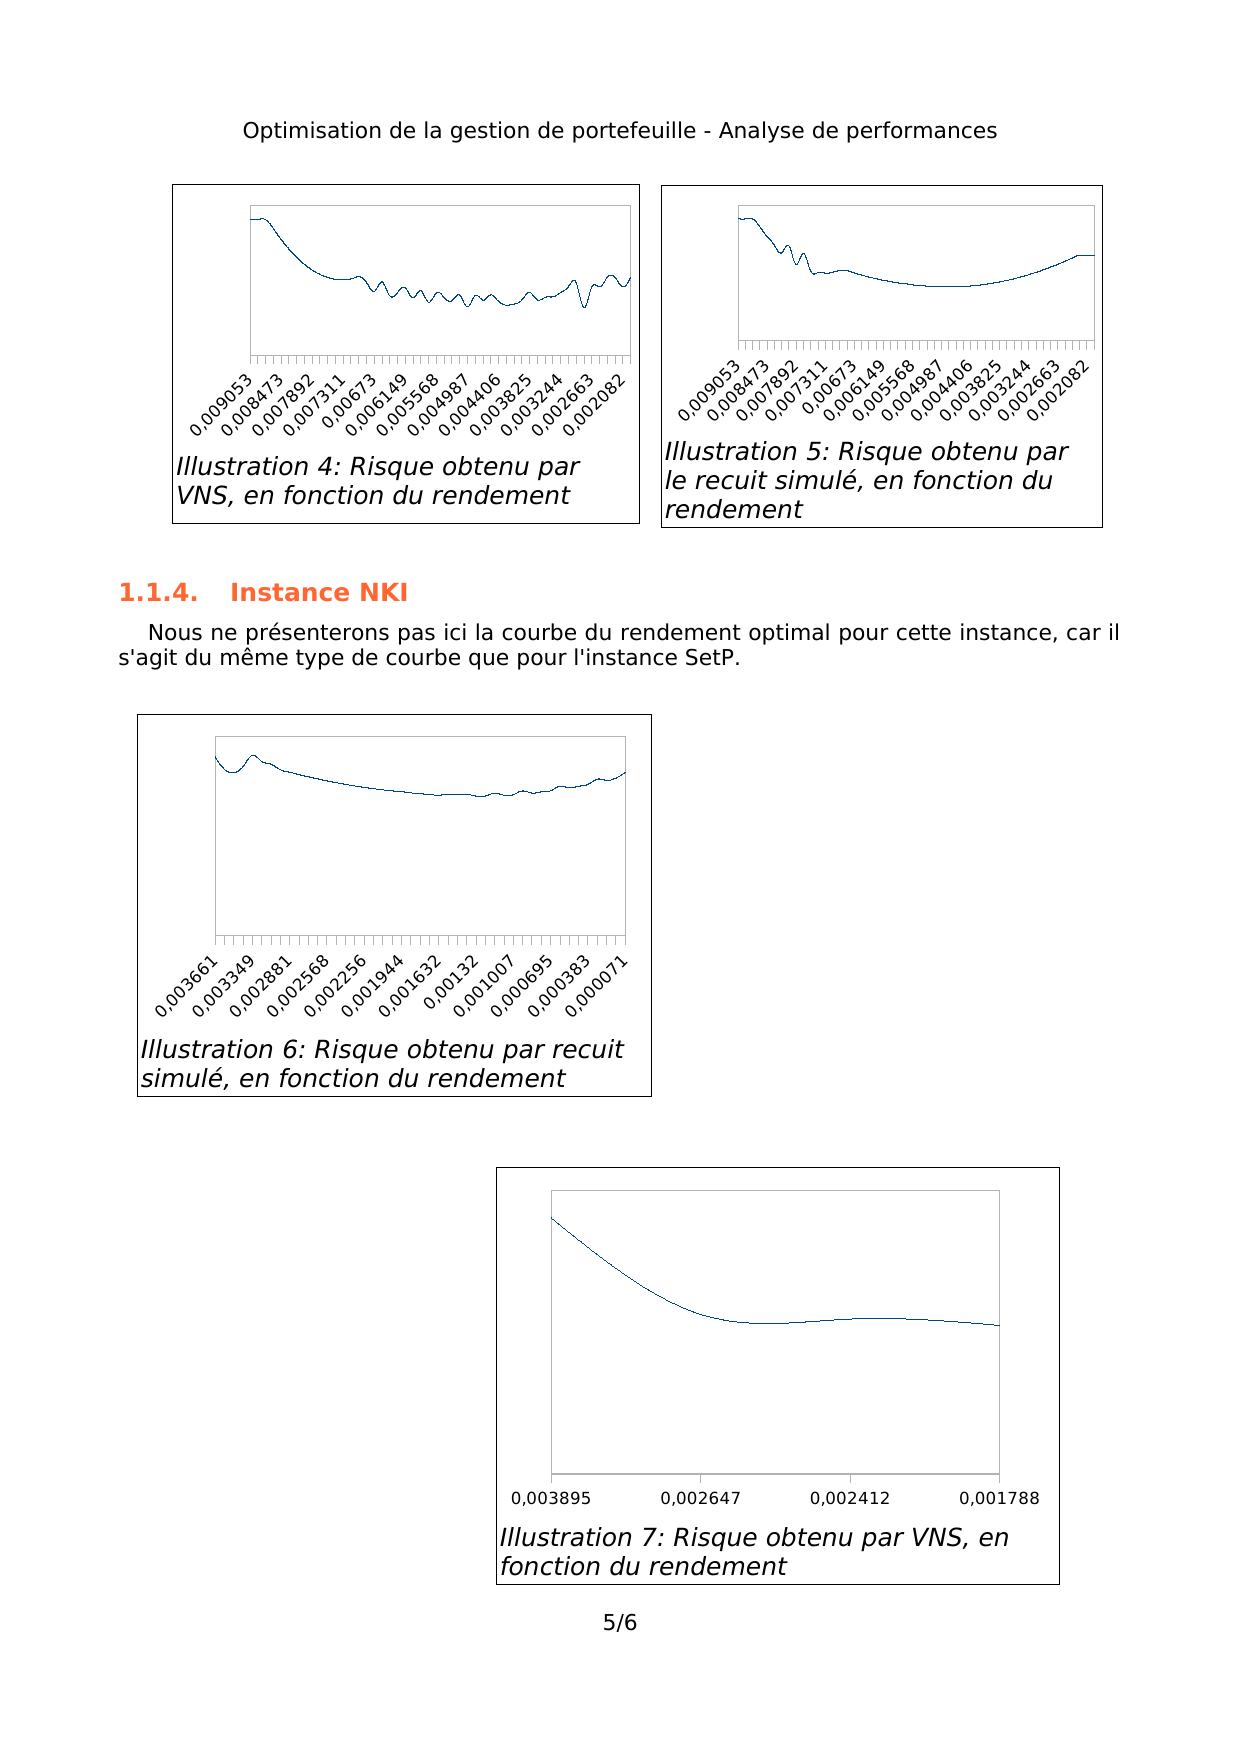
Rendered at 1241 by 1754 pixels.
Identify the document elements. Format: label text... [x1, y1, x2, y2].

text Illustration 4: Risque obtenu par VNS, en fonction du rendement [176, 452, 636, 510]
subtitle Instance NKI [118, 578, 1122, 607]
text Illustration 7: Risque obtenu par VNS, en fonction du rendement [499, 1523, 1056, 1581]
text Illustration 5: Risque obtenu par le recuit simulé, en fonction du rendement [664, 437, 1099, 524]
text Nous ne présenterons pas ici la courbe du rendement optimal pour cette instance, car il s'agit du même type de courbe que pour l'instance SetP. [118, 620, 1122, 671]
text Illustration 6: Risque obtenu par recuit simulé, en fonction du rendement [141, 731, 648, 1093]
